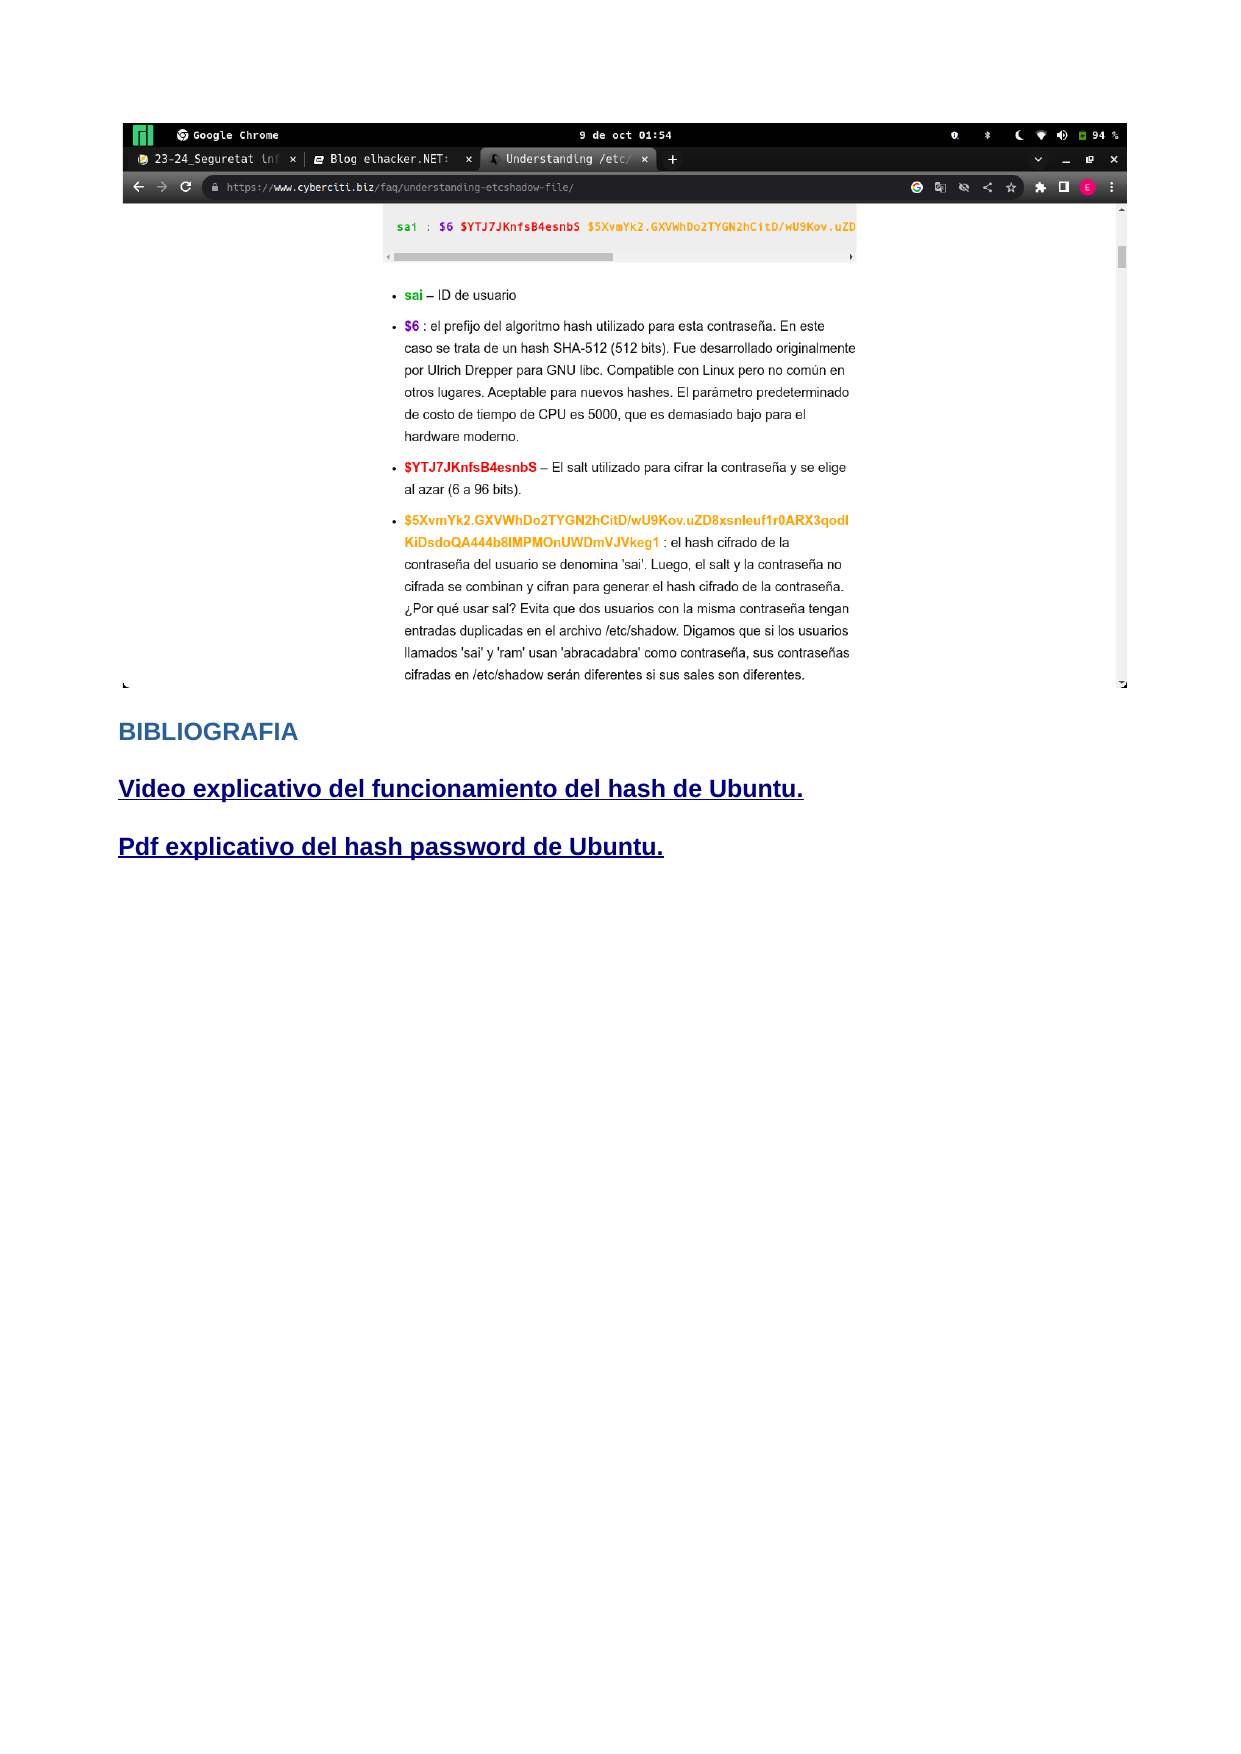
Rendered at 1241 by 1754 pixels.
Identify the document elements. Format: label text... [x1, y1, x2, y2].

text BIBLIOGRAFIA [118, 716, 1122, 745]
text Pdf explicativo del hash password de Ubuntu. [118, 831, 1122, 860]
text Video explicativo del funcionamiento del hash de Ubuntu. [118, 774, 1122, 803]
picture [122, 123, 1127, 688]
